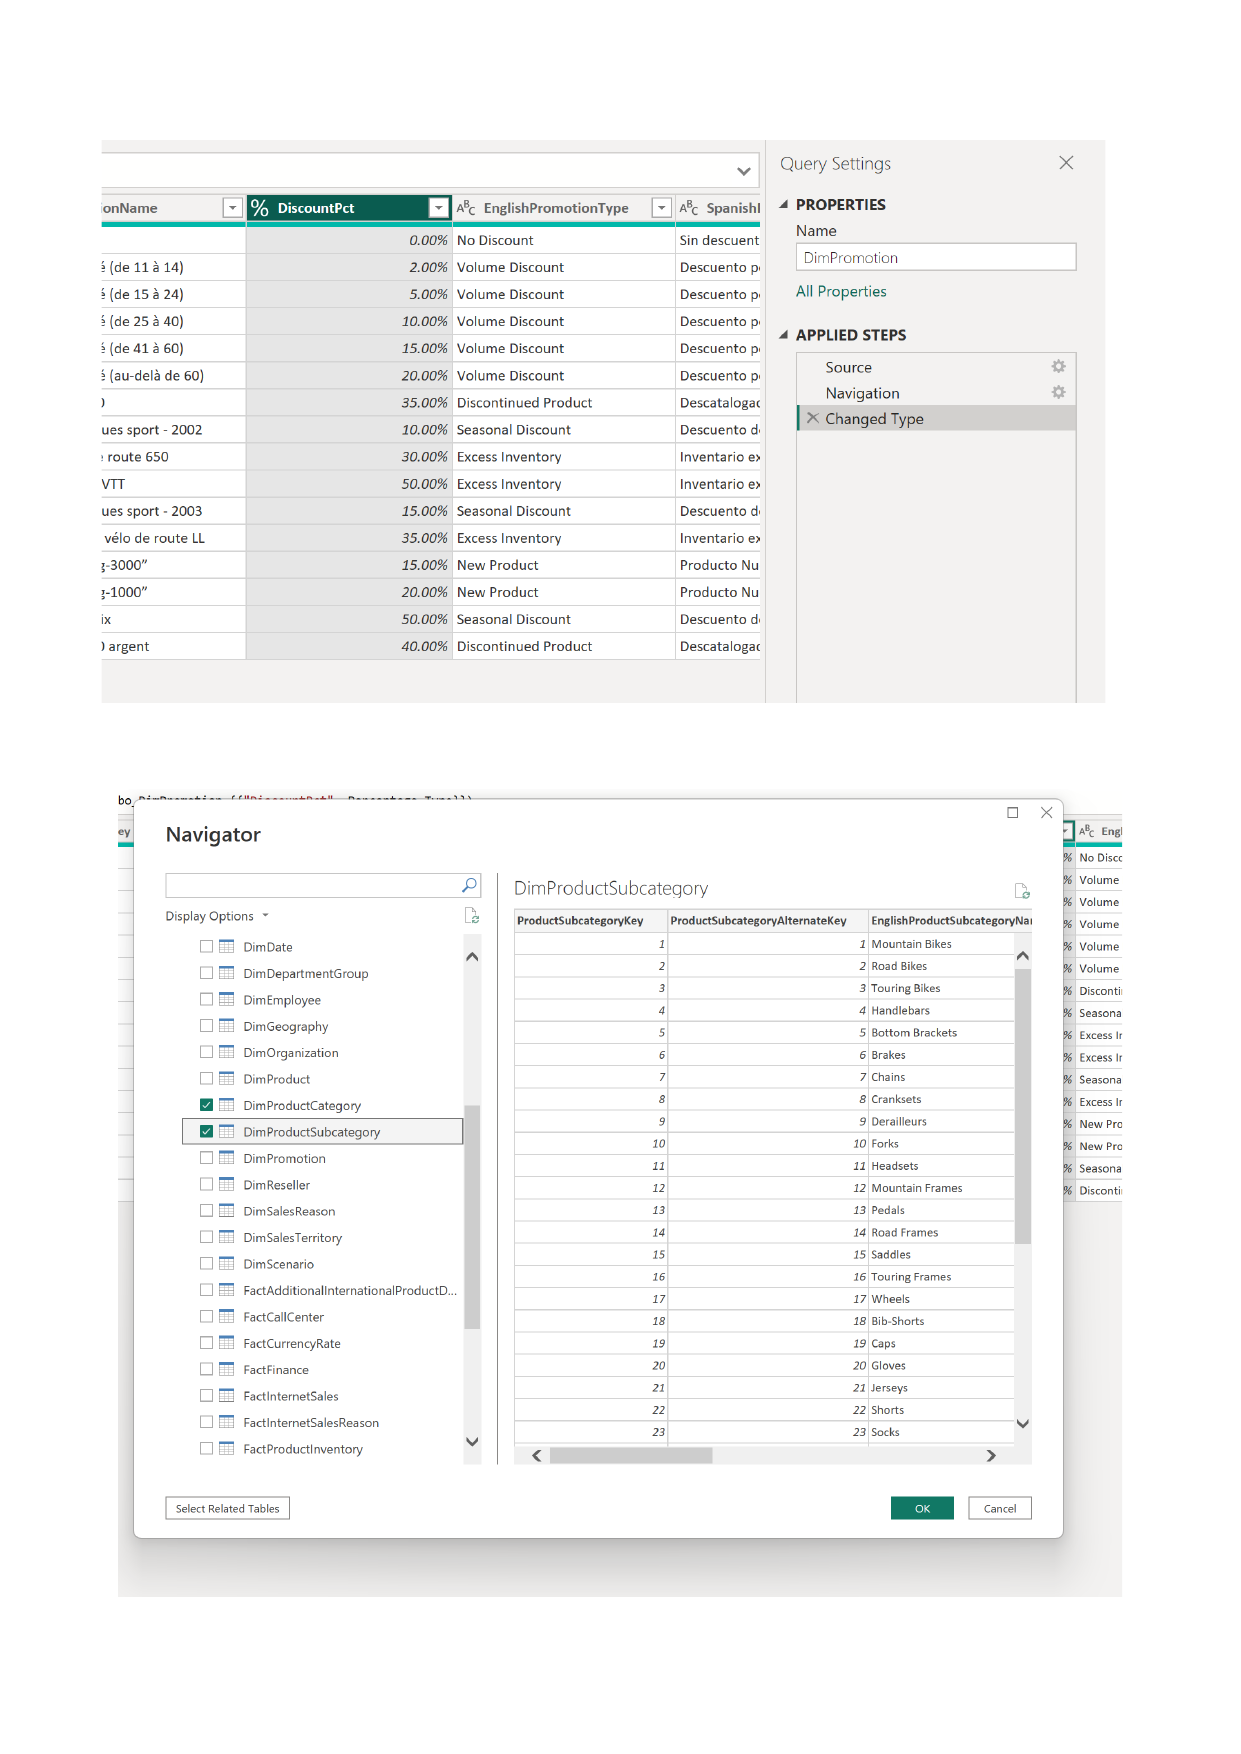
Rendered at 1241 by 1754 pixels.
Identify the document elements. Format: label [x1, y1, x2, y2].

picture [101, 140, 1106, 703]
picture [118, 789, 1123, 1597]
